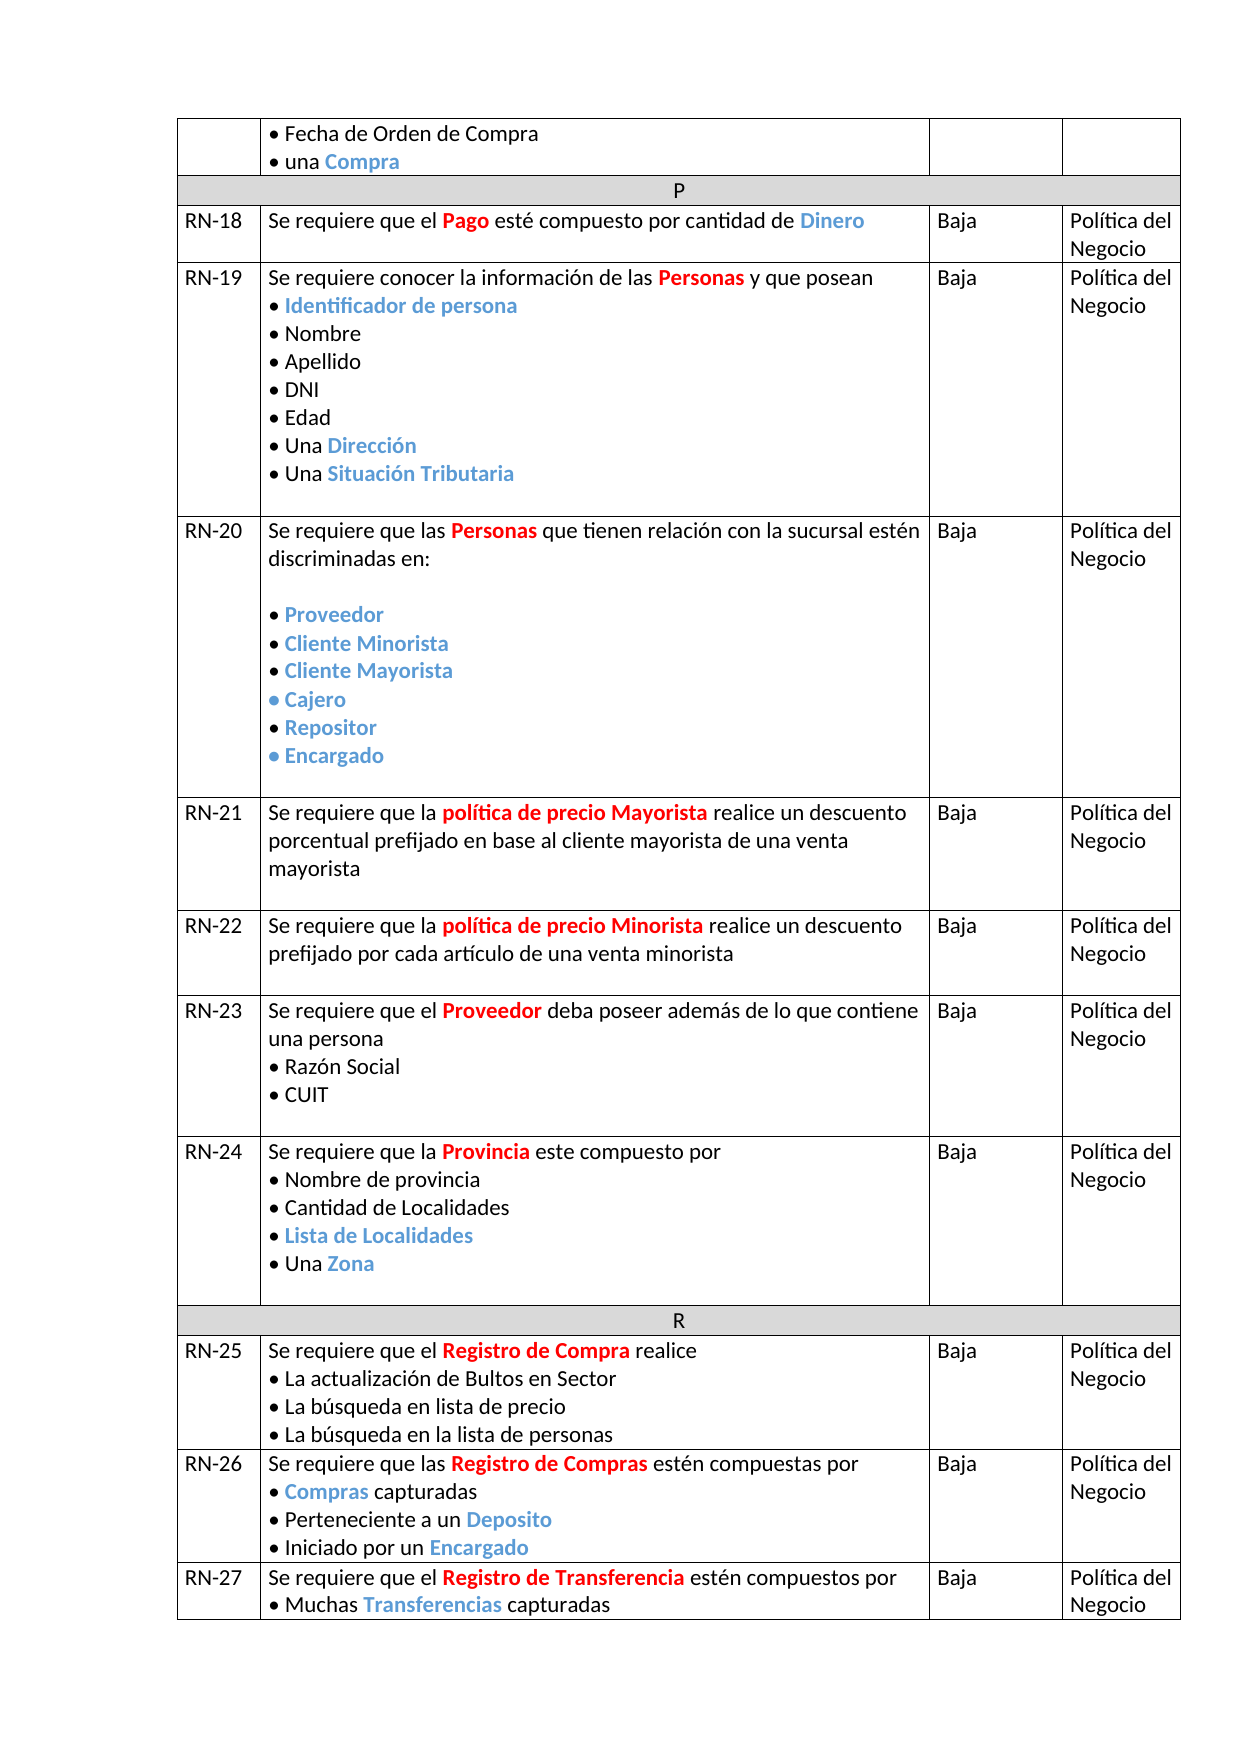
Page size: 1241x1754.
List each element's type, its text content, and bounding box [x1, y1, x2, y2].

table_cell [1063, 119, 1180, 175]
table_cell Política del Negocio [1063, 206, 1180, 262]
table_cell RN-22 [178, 911, 260, 995]
table_cell Política del Negocio [1063, 1450, 1180, 1562]
table_cell [930, 119, 1062, 175]
table_cell Baja [930, 206, 1062, 262]
table_cell RN-26 [178, 1450, 260, 1562]
table_cell Se requiere que el Registro de Transferencia estén compuestos por • Muchas Transferencias capturadas [261, 1563, 929, 1619]
table_cell • Fecha de Orden de Compra • una Compra [261, 119, 929, 175]
table_cell [178, 119, 260, 175]
table_cell Política del Negocio [1063, 911, 1180, 995]
table_cell RN-18 [178, 206, 260, 262]
table_cell Se requiere que la política de precio Mayorista realice un descuento porcentual prefijado en base al cliente mayorista de una venta mayorista [261, 798, 929, 910]
table_cell Baja [930, 517, 1062, 797]
table_cell Se requiere que el Pago esté compuesto por cantidad de Dinero [261, 206, 929, 262]
table_cell RN-23 [178, 996, 260, 1136]
table_cell Baja [930, 911, 1062, 995]
table_cell Se requiere que las Personas que tienen relación con la sucursal estén discriminadas en: • Proveedor • Cliente Minorista • Cliente Mayorista • Cajero • Repositor • Encargado [261, 517, 929, 797]
table_cell Se requiere que el Registro de Compra realice • La actualización de Bultos en Sector • La búsqueda en lista de precio • La búsqueda en la lista de personas [261, 1336, 929, 1448]
table_cell Baja [930, 1336, 1062, 1448]
table_cell Política del Negocio [1063, 1563, 1180, 1619]
table_cell RN-21 [178, 798, 260, 910]
table_cell P [178, 176, 1180, 205]
table_cell Se requiere que la Provincia este compuesto por • Nombre de provincia • Cantidad de Localidades • Lista de Localidades • Una Zona [261, 1137, 929, 1305]
table_cell Se requiere conocer la información de las Personas y que posean • Identificador de persona • Nombre • Apellido • DNI • Edad • Una Dirección • Una Situación Tributaria [261, 263, 929, 516]
table_cell RN-24 [178, 1137, 260, 1305]
table_cell Baja [930, 263, 1062, 516]
table_cell Se requiere que las Registro de Compras estén compuestas por • Compras capturadas • Perteneciente a un Deposito • Iniciado por un Encargado [261, 1450, 929, 1562]
table_cell Baja [930, 996, 1062, 1136]
table_cell R [178, 1306, 1180, 1335]
table_cell Política del Negocio [1063, 263, 1180, 516]
table_cell RN-25 [178, 1336, 260, 1448]
table_cell Baja [930, 1450, 1062, 1562]
table_cell RN-20 [178, 517, 260, 797]
table_cell Política del Negocio [1063, 517, 1180, 797]
table_cell Política del Negocio [1063, 1137, 1180, 1305]
table_cell Política del Negocio [1063, 996, 1180, 1136]
table_cell Política del Negocio [1063, 1336, 1180, 1448]
table_cell Política del Negocio [1063, 798, 1180, 910]
table_cell Baja [930, 798, 1062, 910]
table_cell Baja [930, 1563, 1062, 1619]
table_cell Se requiere que la política de precio Minorista realice un descuento prefijado por cada artículo de una venta minorista [261, 911, 929, 995]
table_cell Se requiere que el Proveedor deba poseer además de lo que contiene una persona • Razón Social • CUIT [261, 996, 929, 1136]
table_cell RN-27 [178, 1563, 260, 1619]
table_cell Baja [930, 1137, 1062, 1305]
table_cell RN-19 [178, 263, 260, 516]
